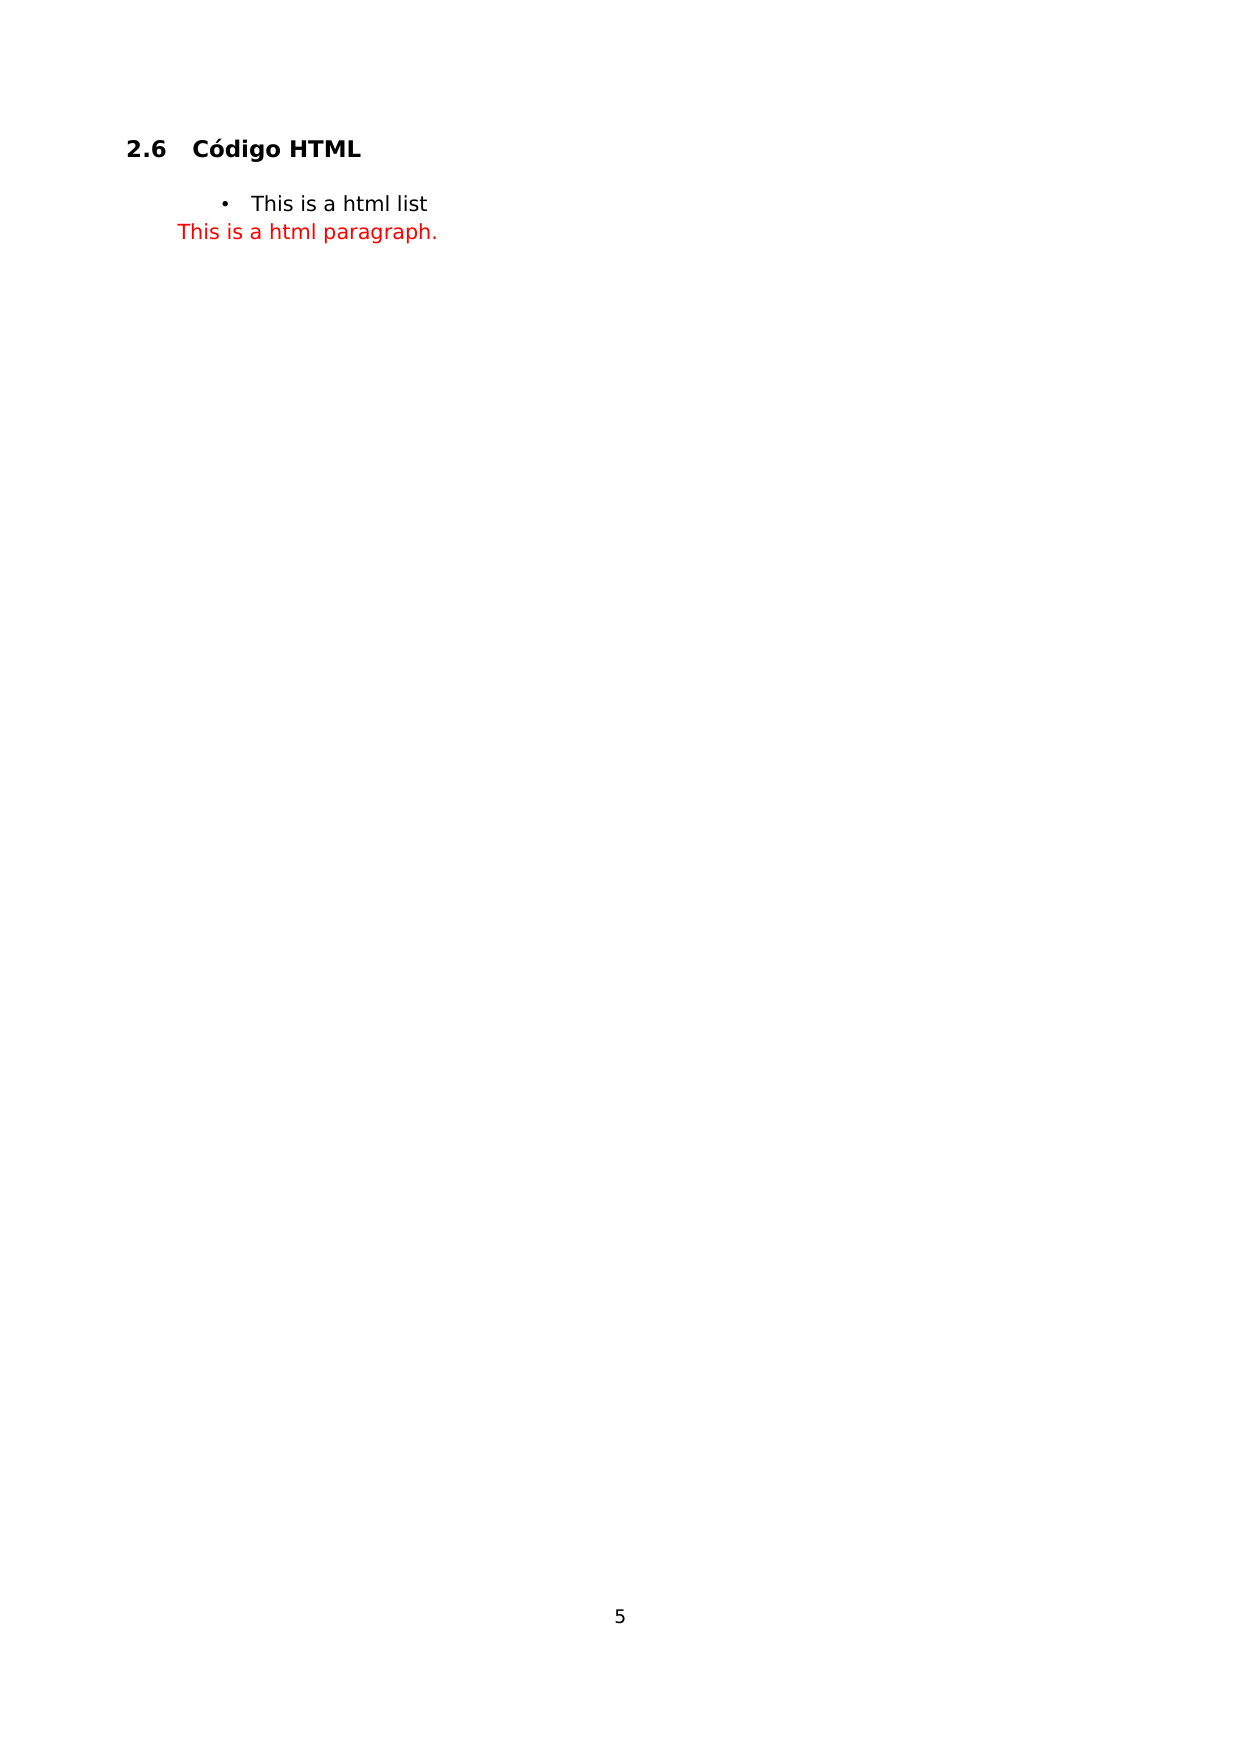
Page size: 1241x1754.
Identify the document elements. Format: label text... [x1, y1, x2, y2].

text This is a html paragraph. [118, 220, 1122, 244]
list This is a html list [162, 192, 1122, 216]
subtitle Código HTML [118, 136, 1122, 162]
